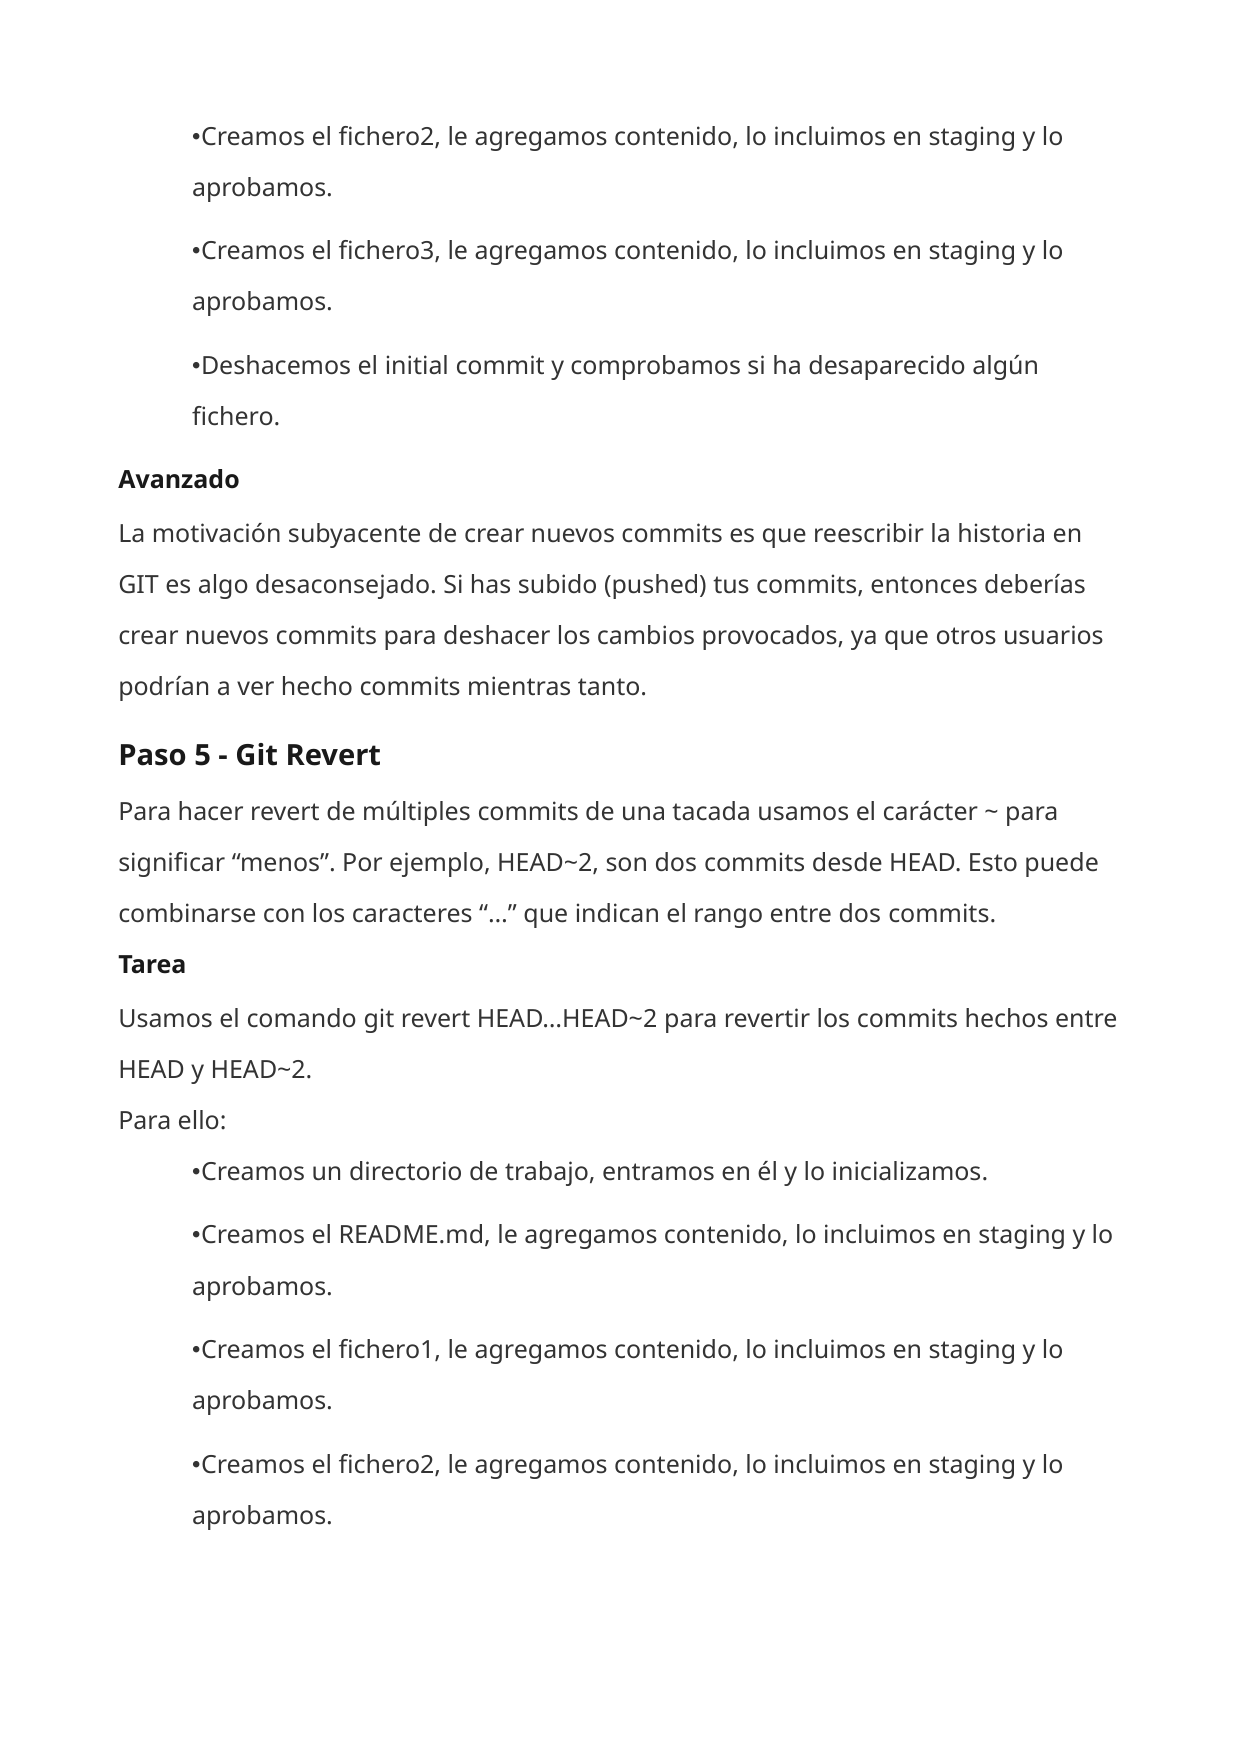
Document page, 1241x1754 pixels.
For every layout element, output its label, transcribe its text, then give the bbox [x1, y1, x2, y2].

text La motivación subyacente de crear nuevos commits es que reescribir la historia en GIT es algo desaconsejado. Si has subido (pushed) tus commits, entonces deberías crear nuevos commits para deshacer los cambios provocados, ya que otros usuarios podrían a ver hecho commits mientras tanto. [118, 515, 1122, 702]
subtitle Paso 5 - Git Revert [118, 734, 1122, 774]
subtitle Tarea [118, 947, 1122, 981]
text Usamos el comando git revert HEAD…HEAD~2 para revertir los commits hechos entre HEAD y HEAD~2. [118, 1001, 1122, 1086]
list Creamos el README.md, le agregamos contenido, lo incluimos en staging y lo aprobamos. [118, 1217, 1122, 1302]
list Creamos el fichero2, le agregamos contenido, lo incluimos en staging y lo aprobamos. [118, 1446, 1122, 1531]
subtitle Avanzado [118, 462, 1122, 496]
list Creamos el fichero3, le agregamos contenido, lo incluimos en staging y lo aprobamos. [118, 233, 1122, 318]
text Para ello: [118, 1103, 1122, 1137]
list Creamos un directorio de trabajo, entramos en él y lo inicializamos. [118, 1154, 1122, 1188]
list Creamos el fichero2, le agregamos contenido, lo incluimos en staging y lo aprobamos. [118, 118, 1122, 203]
list Deshacemos el initial commit y comprobamos si ha desaparecido algún fichero. [118, 347, 1122, 432]
list Creamos el fichero1, le agregamos contenido, lo incluimos en staging y lo aprobamos. [118, 1332, 1122, 1417]
text Para hacer revert de múltiples commits de una tacada usamos el carácter ~ para significar “menos”. Por ejemplo, HEAD~2, son dos commits desde HEAD. Esto puede combinarse con los caracteres “…” que indican el rango entre dos commits. [118, 794, 1122, 930]
